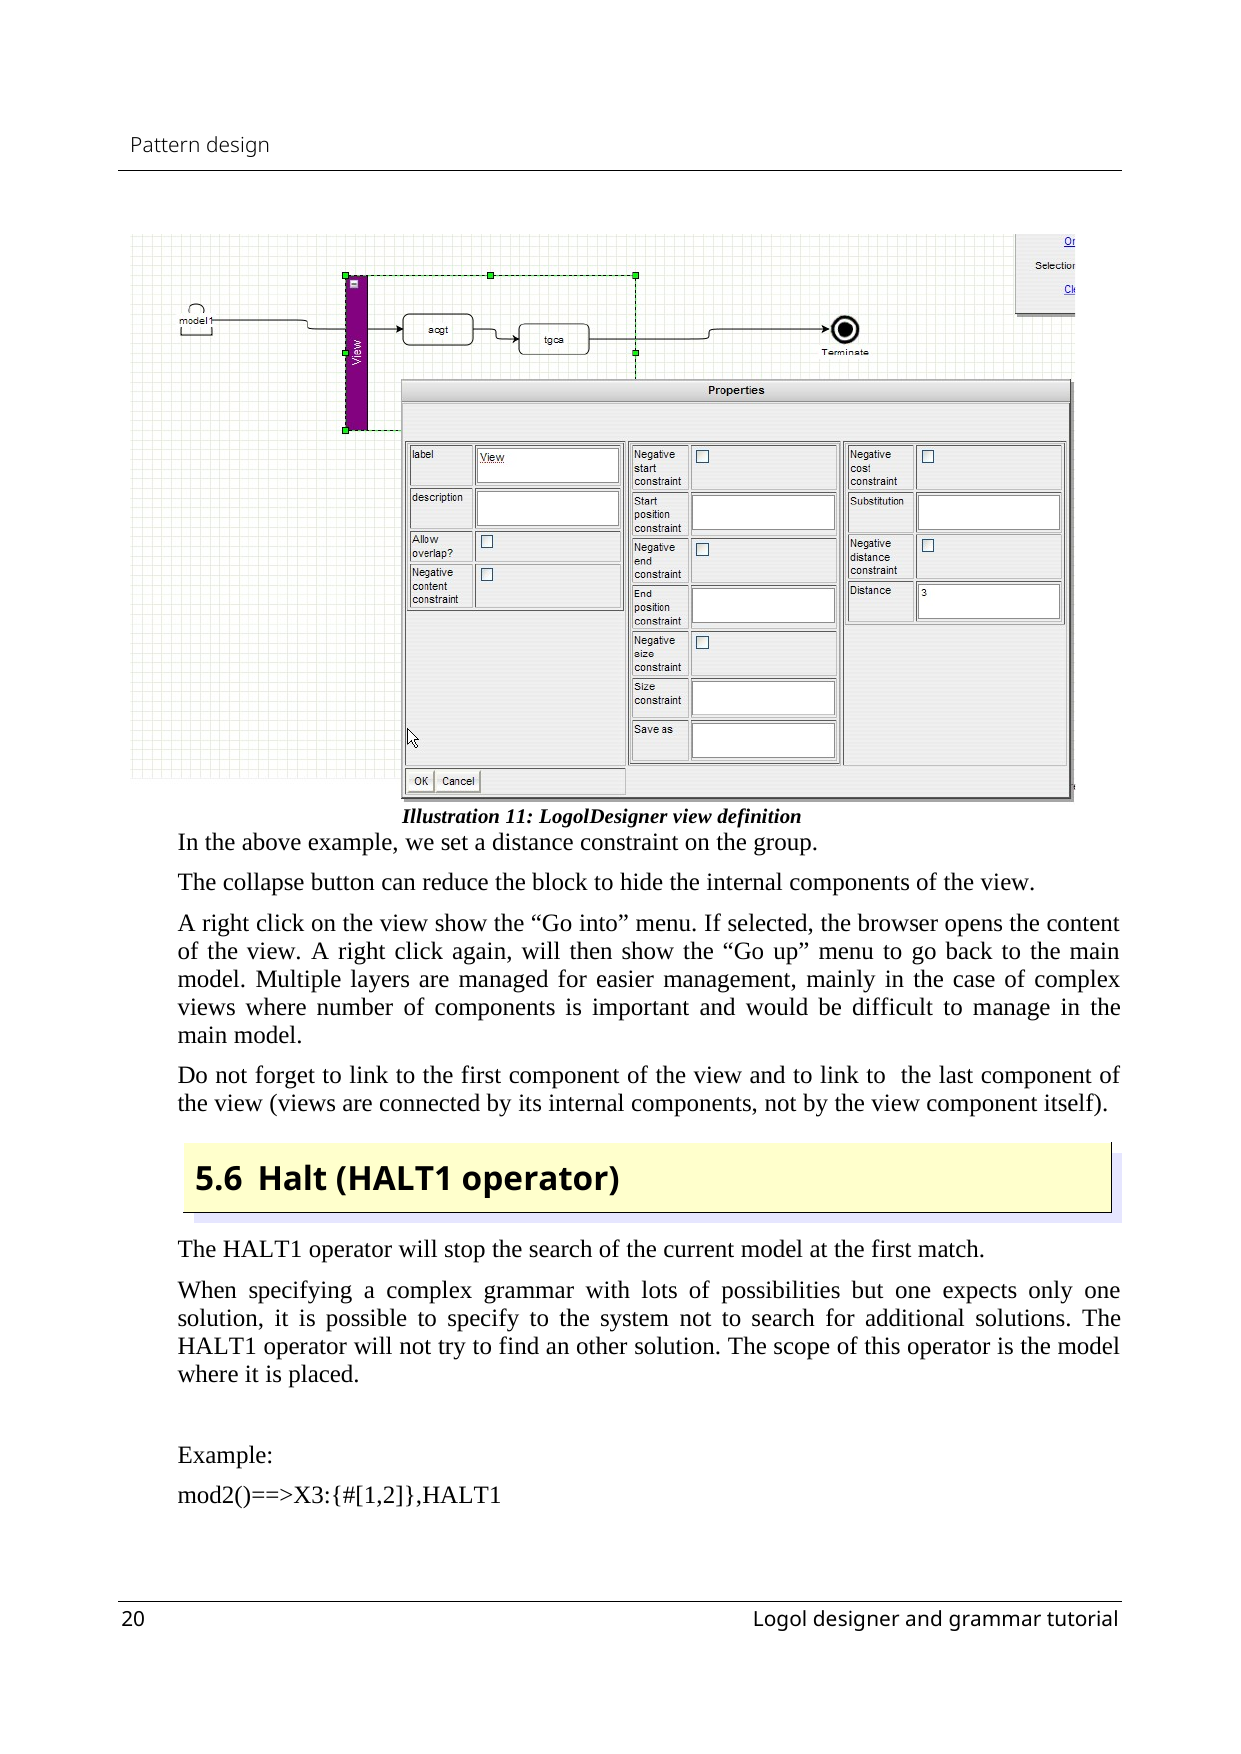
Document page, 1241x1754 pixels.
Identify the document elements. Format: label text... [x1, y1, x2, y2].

text Example: [177, 1441, 1122, 1469]
text When specifying a complex grammar with lots of possibilities but one expects only one solution, it is possible to specify to the system not to search for additional solutions. The HALT1 operator will not try to find an other solution. The scope of this operator is the model where it is placed. [177, 1276, 1122, 1388]
text In the above example, we set a distance constraint on the group. [177, 240, 1122, 856]
text Illustration 11: LogolDesigner view definition [130, 805, 1075, 827]
text The collapse button can reduce the block to hide the internal components of the view. [177, 868, 1122, 896]
text mod2()==>X3:{#[1,2]},HALT1 [177, 1481, 1122, 1509]
picture [130, 234, 1076, 805]
text A right click on the view show the “Go into” menu. If selected, the browser opens the content of the view. A right click again, will then show the “Go up” menu to go back to the main model. Multiple layers are managed for easier management, mainly in the case of complex views where number of components is important and would be difficult to manage in the main model. [177, 908, 1122, 1049]
subtitle Halt (HALT1 operator) [184, 1143, 1111, 1212]
text Do not forget to link to the first component of the view and to link to the last component of the view (views are connected by its internal components, not by the view component itself). [177, 1061, 1122, 1117]
text The HALT1 operator will stop the search of the current model at the first match. [177, 1235, 1122, 1263]
